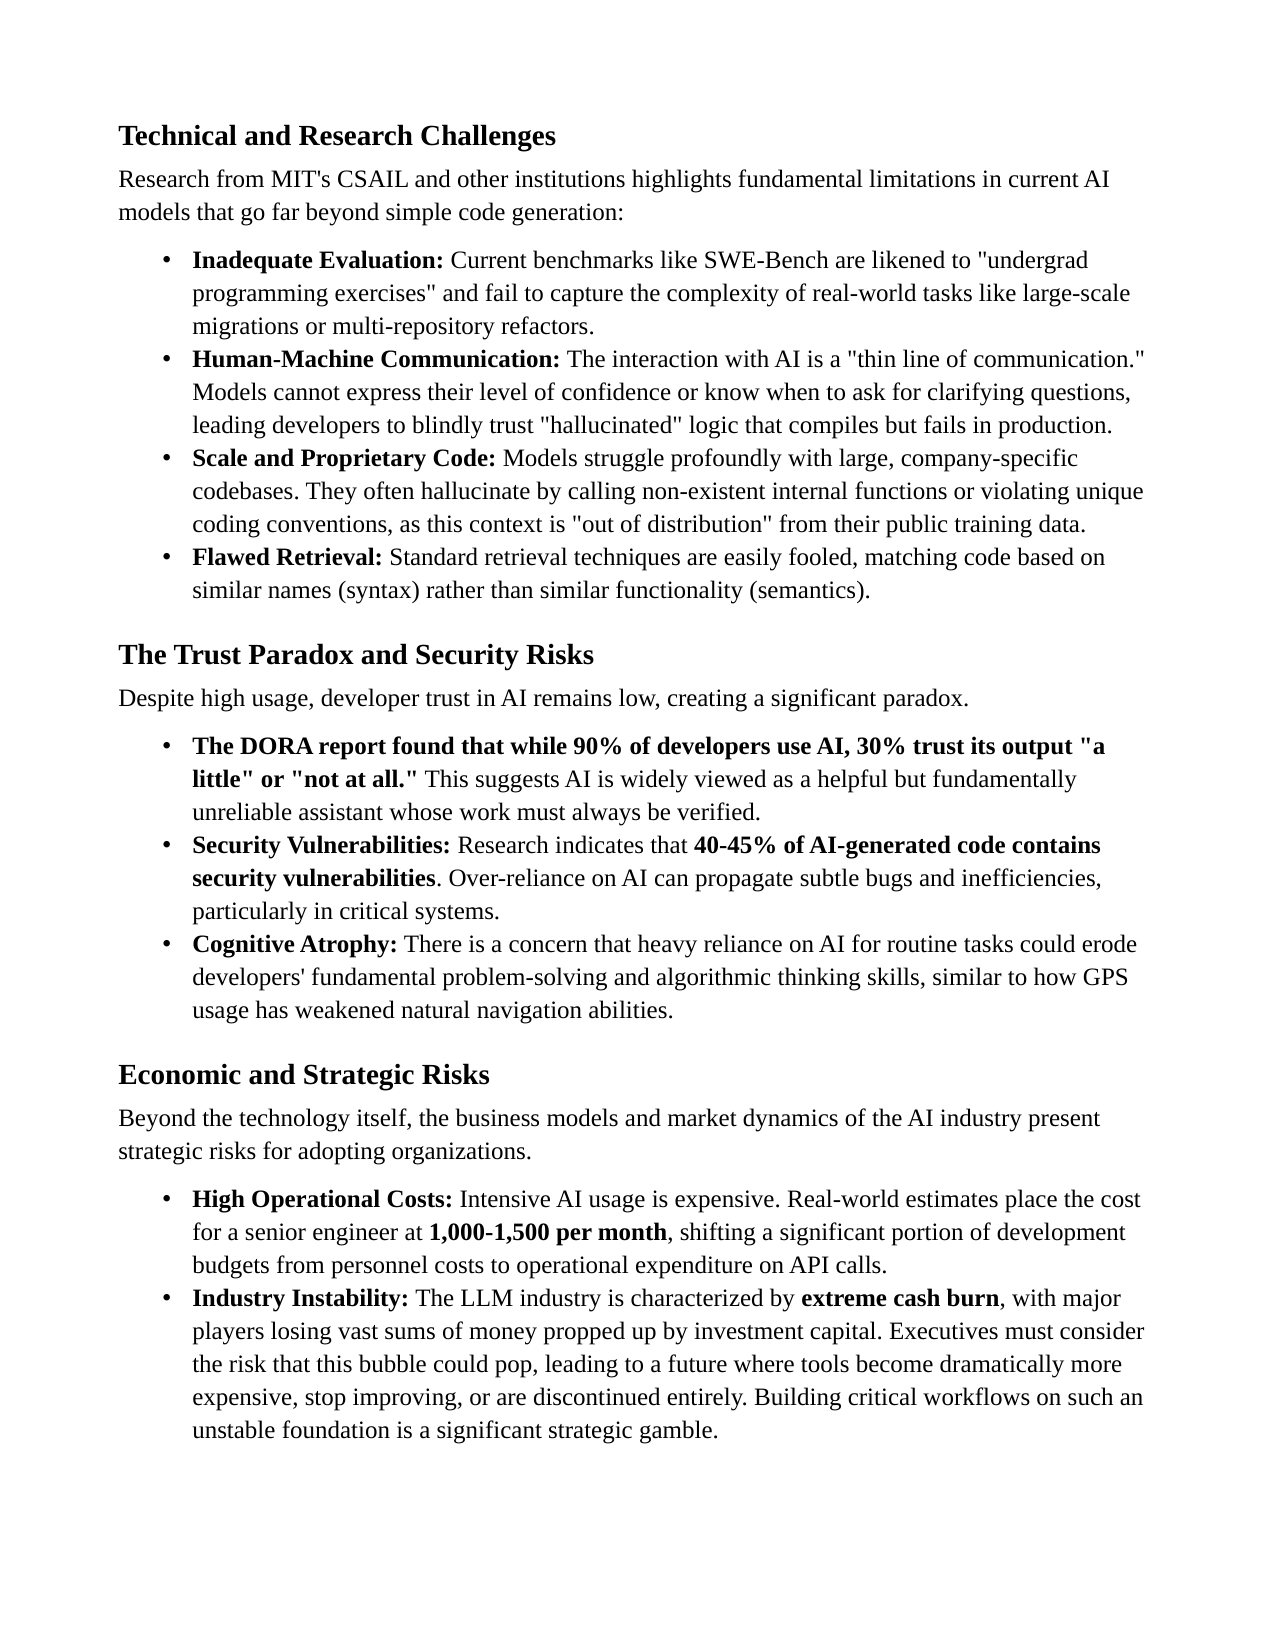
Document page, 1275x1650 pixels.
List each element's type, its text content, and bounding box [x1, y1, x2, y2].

list Flawed Retrieval: Standard retrieval techniques are easily fooled, matching code based on similar names (syntax) rather than similar functionality (semantics). [162, 542, 1157, 604]
list Inadequate Evaluation: Current benchmarks like SWE-Bench are likened to "undergrad programming exercises" and fail to capture the complexity of real-world tasks like large-scale migrations or multi-repository refactors. [162, 245, 1157, 339]
list Human-Machine Communication: The interaction with AI is a "thin line of communication." Models cannot express their level of confidence or know when to ask for clarifying questions, leading developers to blindly trust "hallucinated" logic that compiles but fails in production. [162, 344, 1157, 439]
list Security Vulnerabilities: Research indicates that 40-45% of AI-generated code contains security vulnerabilities. Over-reliance on AI can propagate subtle bugs and inefficiencies, particularly in critical systems. [162, 830, 1157, 925]
text Beyond the technology itself, the business models and market dynamics of the AI industry present strategic risks for adopting organizations. [118, 1103, 1157, 1165]
subtitle Economic and Strategic Risks [118, 1057, 1157, 1091]
list Cognitive Atrophy: There is a concern that heavy reliance on AI for routine tasks could erode developers' fundamental problem-solving and algorithmic thinking skills, similar to how GPS usage has weakened natural navigation abilities. [162, 929, 1157, 1024]
list Scale and Proprietary Code: Models struggle profoundly with large, company-specific codebases. They often hallucinate by calling non-existent internal functions or violating unique coding conventions, as this context is "out of distribution" from their public training data. [162, 443, 1157, 538]
text Despite high usage, developer trust in AI remains low, creating a significant paradox. [118, 683, 1157, 712]
list Industry Instability: The LLM industry is characterized by extreme cash burn, with major players losing vast sums of money propped up by investment capital. Executives must consider the risk that this bubble could pop, leading to a future where tools become dramatically more expensive, stop improving, or are discontinued entirely. Building critical workflows on such an unstable foundation is a significant strategic gamble. [162, 1283, 1157, 1444]
subtitle The Trust Paradox and Security Risks [118, 637, 1157, 671]
text Research from MIT's CSAIL and other institutions highlights fundamental limitations in current AI models that go far beyond simple code generation: [118, 164, 1157, 226]
list The DORA report found that while 90% of developers use AI, 30% trust its output "a little" or "not at all." This suggests AI is widely viewed as a helpful but fundamentally unreliable assistant whose work must always be verified. [162, 731, 1157, 826]
list High Operational Costs: Intensive AI usage is expensive. Real-world estimates place the cost for a senior engineer at 1,000-1,500 per month, shifting a significant portion of development budgets from personnel costs to operational expenditure on API calls. [162, 1184, 1157, 1279]
subtitle Technical and Research Challenges [118, 118, 1157, 152]
